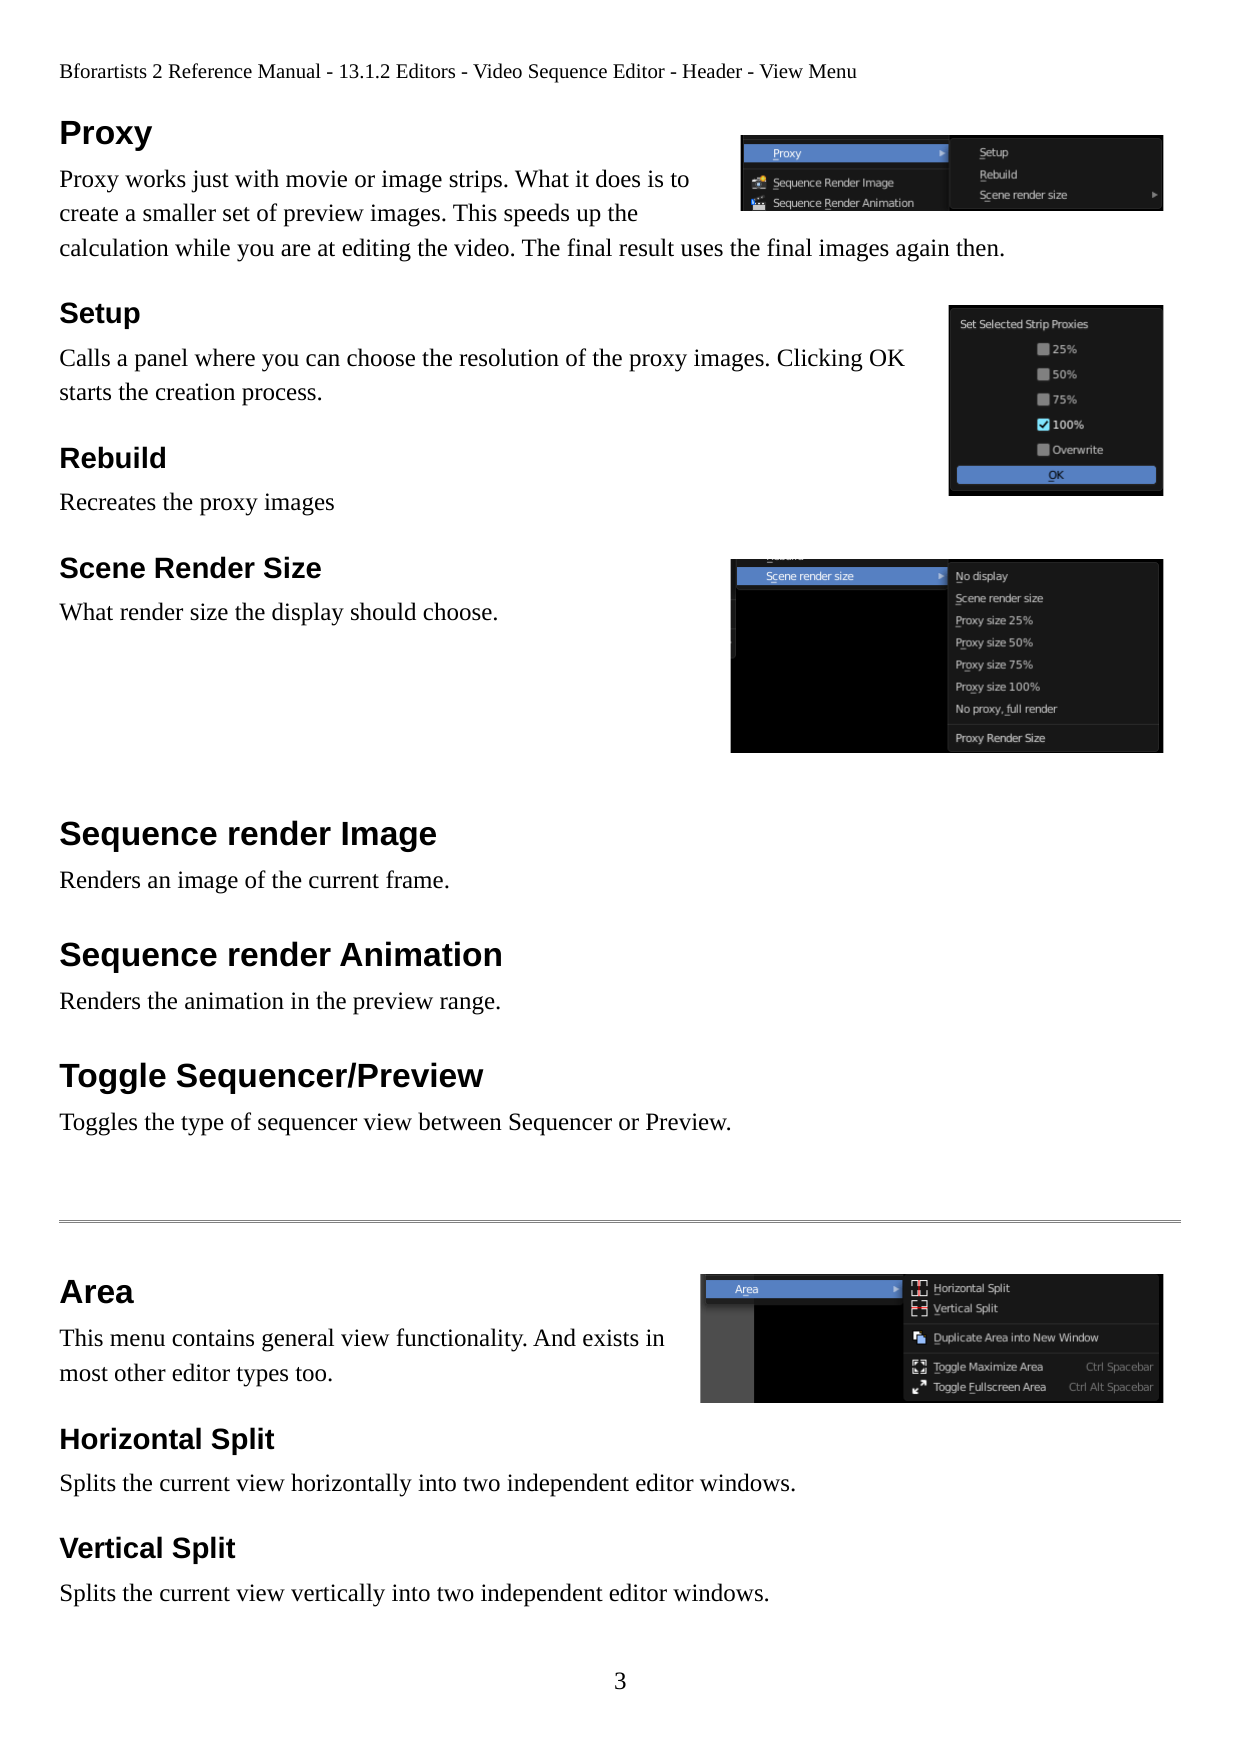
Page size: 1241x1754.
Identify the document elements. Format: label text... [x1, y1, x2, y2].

subtitle Sequence render Image [59, 814, 1181, 853]
subtitle Toggle Sequencer/Preview [59, 1056, 1181, 1095]
text Splits the current view horizontally into two independent editor windows. [59, 1468, 1181, 1497]
text This menu contains general view functionality. And exists in most other editor types too. [59, 1323, 700, 1387]
picture [700, 1274, 1164, 1403]
subtitle Horizontal Split [59, 1422, 1181, 1455]
text Renders an image of the current frame. [59, 865, 1181, 894]
subtitle Area [59, 1272, 1181, 1311]
subtitle Sequence render Animation [59, 935, 1181, 974]
subtitle Vertical Split [59, 1531, 1181, 1565]
subtitle Scene Render Size [59, 551, 1181, 584]
text Toggles the type of sequencer view between Sequencer or Preview. [59, 1107, 1181, 1136]
subtitle [1164, 441, 1181, 474]
text Renders the animation in the preview range. [59, 986, 1181, 1015]
text Recreates the proxy images [59, 487, 1181, 516]
text Proxy works just with movie or image strips. What it does is to create a smaller set of preview images. This speeds up the calculation while you are at editing the video. The final result uses the final images again then. [59, 164, 1181, 261]
text What render size the display should choose. [59, 597, 730, 626]
subtitle Proxy [59, 113, 1181, 151]
picture [740, 135, 1164, 211]
text Splits the current view vertically into two independent editor windows. [59, 1578, 1181, 1606]
picture [948, 305, 1164, 496]
subtitle Rebuild [59, 441, 948, 474]
text Calls a panel where you can choose the resolution of the proxy images. Clicking OK starts the creation process. [59, 343, 948, 406]
picture [730, 559, 1164, 753]
subtitle Setup [59, 296, 1181, 330]
